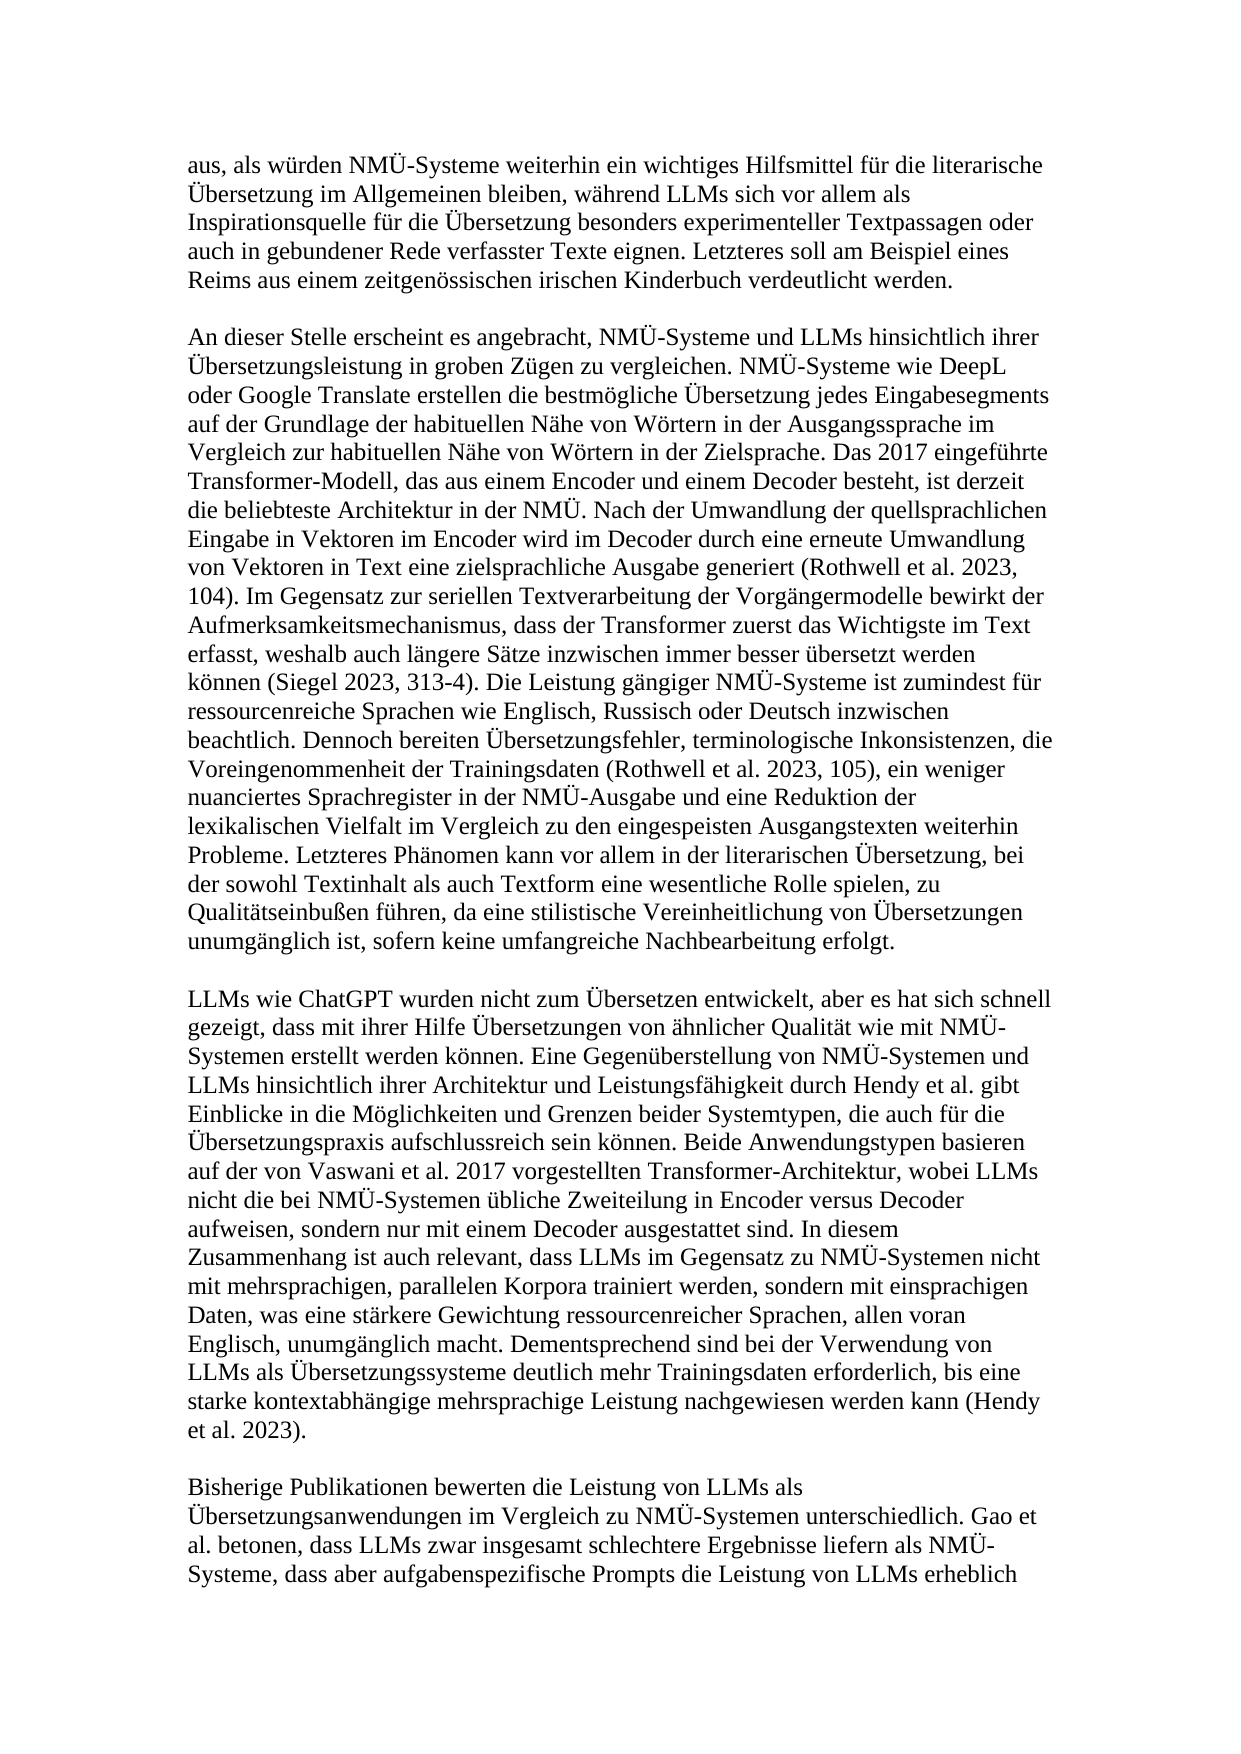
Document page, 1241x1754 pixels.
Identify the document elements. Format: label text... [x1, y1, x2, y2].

text aus, als würden NMÜ-Systeme weiterhin ein wichtiges Hilfsmittel für die literarische Übersetzung im Allgemeinen bleiben, während LLMs sich vor allem als Inspirationsquelle für die Übersetzung besonders experimenteller Textpassagen oder auch in gebundener Rede verfasster Texte eignen. Letzteres soll am Beispiel eines Reims aus einem zeitgenössischen irischen Kinderbuch verdeutlicht werden. [187, 150, 1053, 294]
text Bisherige Publikationen bewerten die Leistung von LLMs als Übersetzungsanwendungen im Vergleich zu NMÜ-Systemen unterschiedlich. Gao et al. betonen, dass LLMs zwar insgesamt schlechtere Ergebnisse liefern als NMÜ-Systeme, dass aber aufgabenspezifische Prompts die Leistung von LLMs erheblich [187, 1472, 1053, 1587]
text LLMs wie ChatGPT wurden nicht zum Übersetzen entwickelt, aber es hat sich schnell gezeigt, dass mit ihrer Hilfe Übersetzungen von ähnlicher Qualität wie mit NMÜ-Systemen erstellt werden können. Eine Gegenüberstellung von NMÜ-Systemen und LLMs hinsichtlich ihrer Architektur und Leistungsfähigkeit durch Hendy et al. gibt Einblicke in die Möglichkeiten und Grenzen beider Systemtypen, die auch für die Übersetzungspraxis aufschlussreich sein können. Beide Anwendungstypen basieren auf der von Vaswani et al. 2017 vorgestellten Transformer-Architektur, wobei LLMs nicht die bei NMÜ-Systemen übliche Zweiteilung in Encoder versus Decoder aufweisen, sondern nur mit einem Decoder ausgestattet sind. In diesem Zusammenhang ist auch relevant, dass LLMs im Gegensatz zu NMÜ-Systemen nicht mit mehrsprachigen, parallelen Korpora trainiert werden, sondern mit einsprachigen Daten, was eine stärkere Gewichtung ressourcenreicher Sprachen, allen voran Englisch, unumgänglich macht. Dementsprechend sind bei der Verwendung von LLMs als Übersetzungssysteme deutlich mehr Trainingsdaten erforderlich, bis eine starke kontextabhängige mehrsprachige Leistung nachgewiesen werden kann (Hendy et al. 2023). [187, 984, 1053, 1444]
text An dieser Stelle erscheint es angebracht, NMÜ-Systeme und LLMs hinsichtlich ihrer Übersetzungsleistung in groben Zügen zu vergleichen. NMÜ-Systeme wie DeepL oder Google Translate erstellen die bestmögliche Übersetzung jedes Eingabesegments auf der Grundlage der habituellen Nähe von Wörtern in der Ausgangssprache im Vergleich zur habituellen Nähe von Wörtern in der Zielsprache. Das 2017 eingeführte Transformer-Modell, das aus einem Encoder und einem Decoder besteht, ist derzeit die beliebteste Architektur in der NMÜ. Nach der Umwandlung der quellsprachlichen Eingabe in Vektoren im Encoder wird im Decoder durch eine erneute Umwandlung von Vektoren in Text eine zielsprachliche Ausgabe generiert (Rothwell et al. 2023, 104). Im Gegensatz zur seriellen Textverarbeitung der Vorgängermodelle bewirkt der Aufmerksamkeitsmechanismus, dass der Transformer zuerst das Wichtigste im Text erfasst, weshalb auch längere Sätze inzwischen immer besser übersetzt werden können (Siegel 2023, 313-4). Die Leistung gängiger NMÜ-Systeme ist zumindest für ressourcenreiche Sprachen wie Englisch, Russisch oder Deutsch inzwischen beachtlich. Dennoch bereiten Übersetzungsfehler, terminologische Inkonsistenzen, die Voreingenommenheit der Trainingsdaten (Rothwell et al. 2023, 105), ein weniger nuanciertes Sprachregister in der NMÜ-Ausgabe und eine Reduktion der lexikalischen Vielfalt im Vergleich zu den eingespeisten Ausgangstexten weiterhin Probleme. Letzteres Phänomen kann vor allem in der literarischen Übersetzung, bei der sowohl Textinhalt als auch Textform eine wesentliche Rolle spielen, zu Qualitätseinbußen führen, da eine stilistische Vereinheitlichung von Übersetzungen unumgänglich ist, sofern keine umfangreiche Nachbearbeitung erfolgt. [187, 322, 1053, 955]
